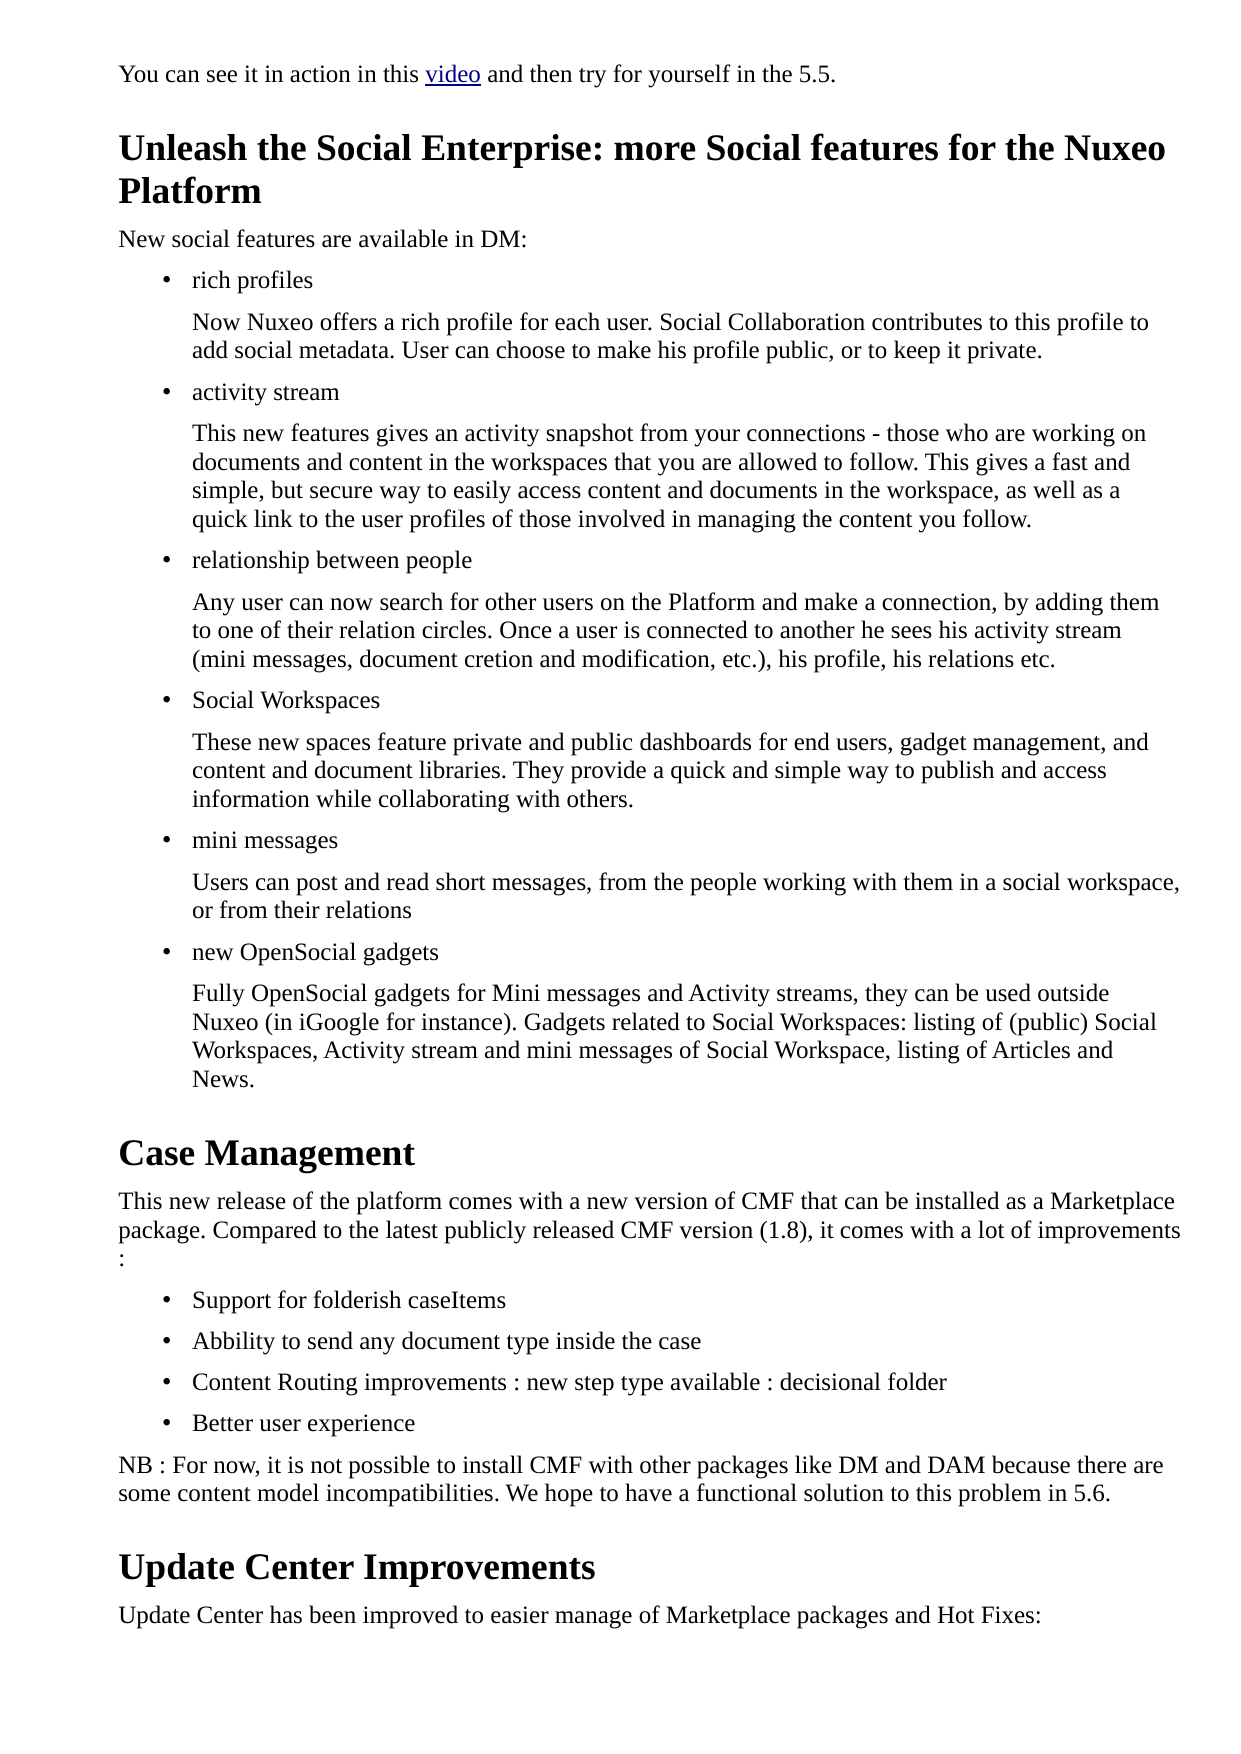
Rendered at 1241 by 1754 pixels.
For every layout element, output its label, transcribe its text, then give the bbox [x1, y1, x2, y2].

list mini messages [162, 825, 1181, 854]
list Now Nuxeo offers a rich profile for each user. Social Collaboration contributes to this profile to add social metadata. User can choose to make his profile public, or to keep it private. [162, 307, 1181, 364]
list Better user experience [162, 1408, 1181, 1437]
list new OpenSocial gadgets [162, 937, 1181, 965]
list This new features gives an activity snapshot from your connections - those who are working on documents and content in the workspaces that you are allowed to follow. This gives a fast and simple, but secure way to easily access content and documents in the workspace, as well as a quick link to the user profiles of those involved in managing the content you follow. [162, 418, 1181, 533]
subtitle Case Management [118, 1130, 1181, 1173]
text NB : For now, it is not possible to install CMF with other packages like DM and DAM because there are some content model incompatibilities. We hope to have a functional solution to this problem in 5.6. [118, 1450, 1181, 1507]
text New social features are available in DM: [118, 224, 1181, 253]
list Support for folderish caseItems [162, 1285, 1181, 1313]
list Social Workspaces [162, 685, 1181, 714]
text This new release of the platform comes with a new version of CMF that can be installed as a Marketplace package. Compared to the latest publicly released CMF version (1.8), it comes with a lot of improvements : [118, 1186, 1181, 1272]
list Abbility to send any document type inside the case [162, 1326, 1181, 1355]
list activity stream [162, 377, 1181, 405]
list Users can post and read short messages, from the people working with them in a social workspace, or from their relations [162, 867, 1181, 924]
list rich profiles [162, 265, 1181, 294]
list Content Routing improvements : new step type available : decisional folder [162, 1367, 1181, 1396]
list Any user can now search for other users on the Platform and make a connection, by adding them to one of their relation circles. Once a user is connected to another he sees his activity stream (mini messages, document cretion and modification, etc.), his profile, his relations etc. [162, 587, 1181, 673]
text You can see it in action in this video and then try for yourself in the 5.5. [118, 59, 1181, 88]
list relationship between people [162, 545, 1181, 574]
subtitle Unleash the Social Enterprise: more Social features for the Nuxeo Platform [118, 125, 1181, 212]
list Fully OpenSocial gadgets for Mini messages and Activity streams, they can be used outside Nuxeo (in iGoogle for instance). Gadgets related to Social Workspaces: listing of (public) Social Workspaces, Activity stream and mini messages of Social Workspace, listing of Articles and News. [162, 978, 1181, 1093]
subtitle Update Center Improvements [118, 1545, 1181, 1588]
text Update Center has been improved to easier manage of Marketplace packages and Hot Fixes: [118, 1600, 1181, 1629]
list These new spaces feature private and public dashboards for end users, gadget management, and content and document libraries. They provide a quick and simple way to publish and access information while collaborating with others. [162, 727, 1181, 813]
